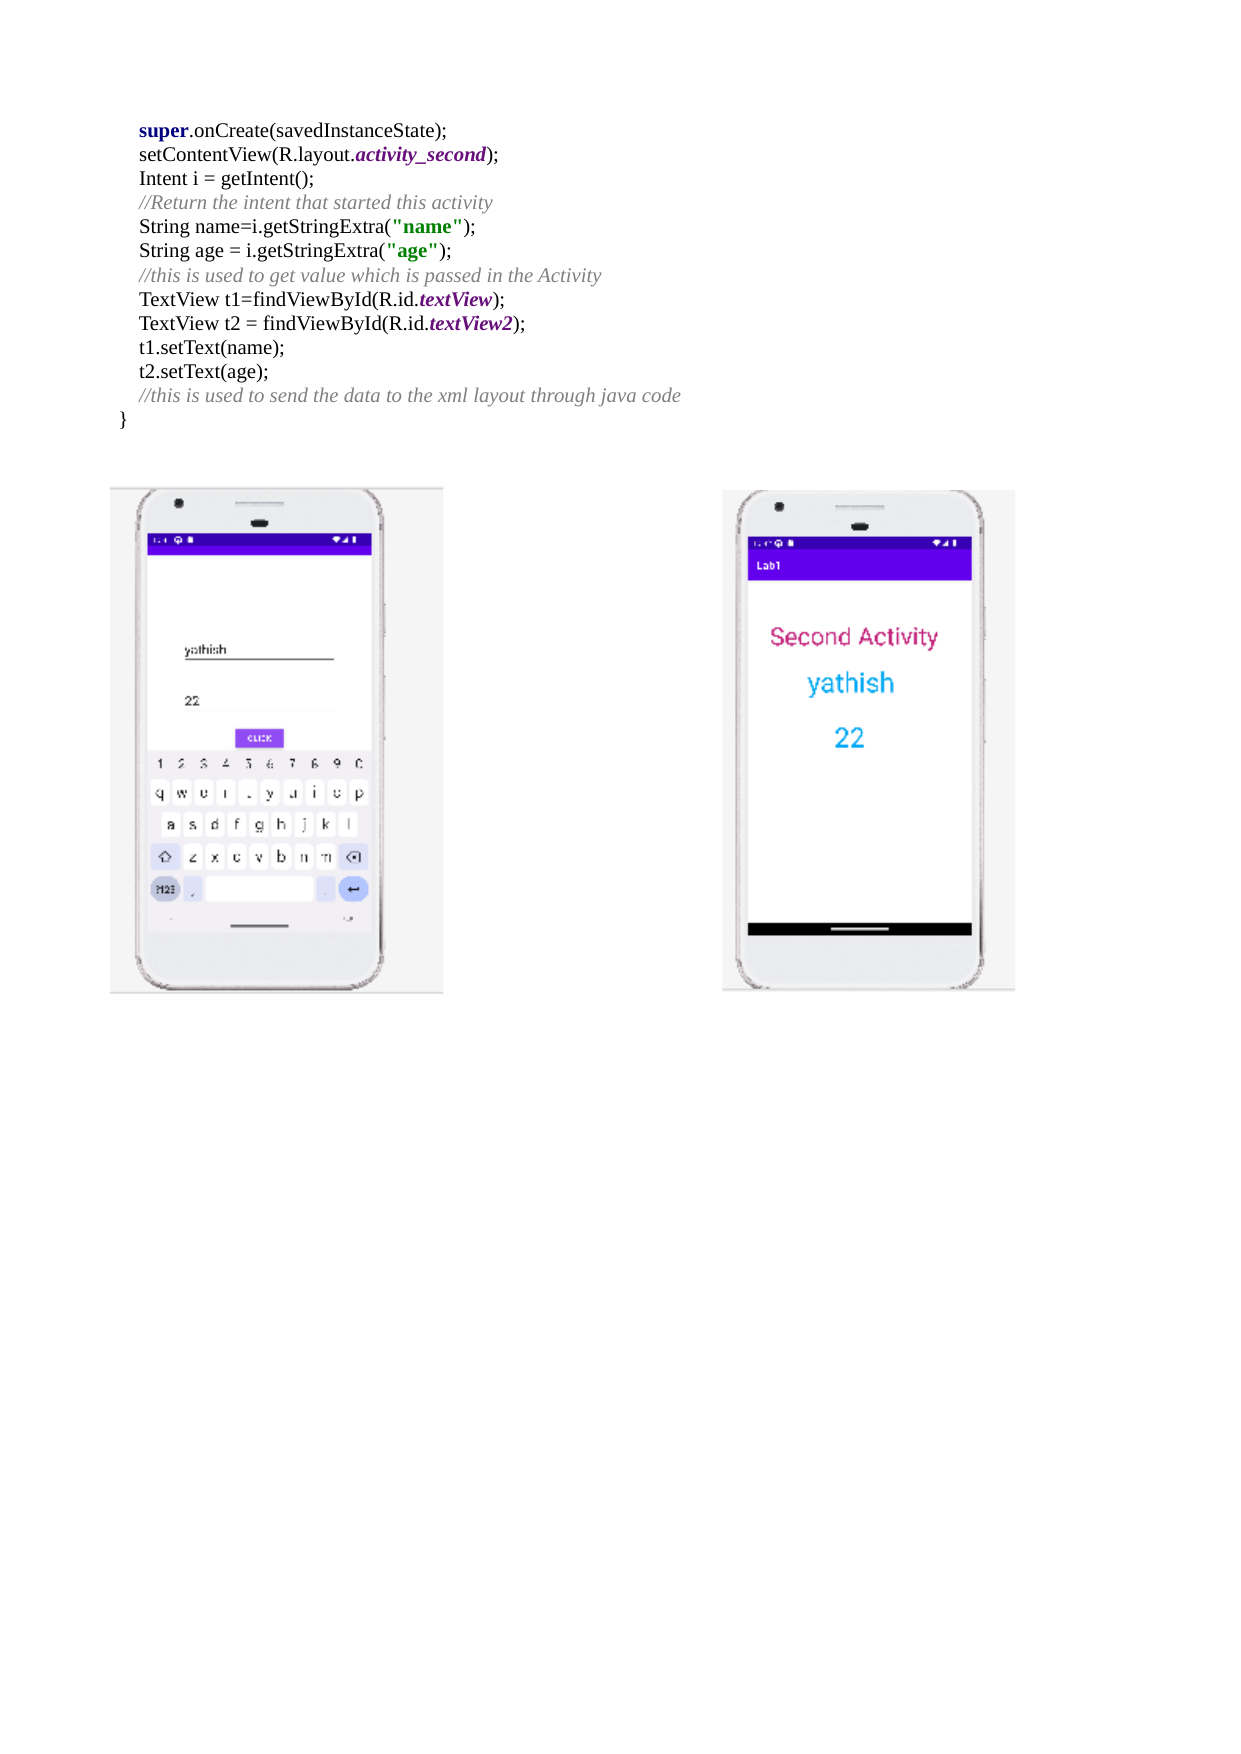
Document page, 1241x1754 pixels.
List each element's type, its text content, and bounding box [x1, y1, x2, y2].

picture [108, 486, 447, 997]
picture [721, 490, 1019, 992]
text super.onCreate(savedInstanceState); setContentView(R.layout.activity_second); Intent i = getIntent(); //Return the intent that started this activity String name=i.getStringExtra("name"); String age = i.getStringExtra("age"); //this is used to get value which is passed in the Activity TextView t1=findViewById(R.id.textView); TextView t2 = findViewById(R.id.textView2); t1.setText(name); t2.setText(age); //this is used to send the data to the xml layout through java code } [118, 118, 1122, 431]
